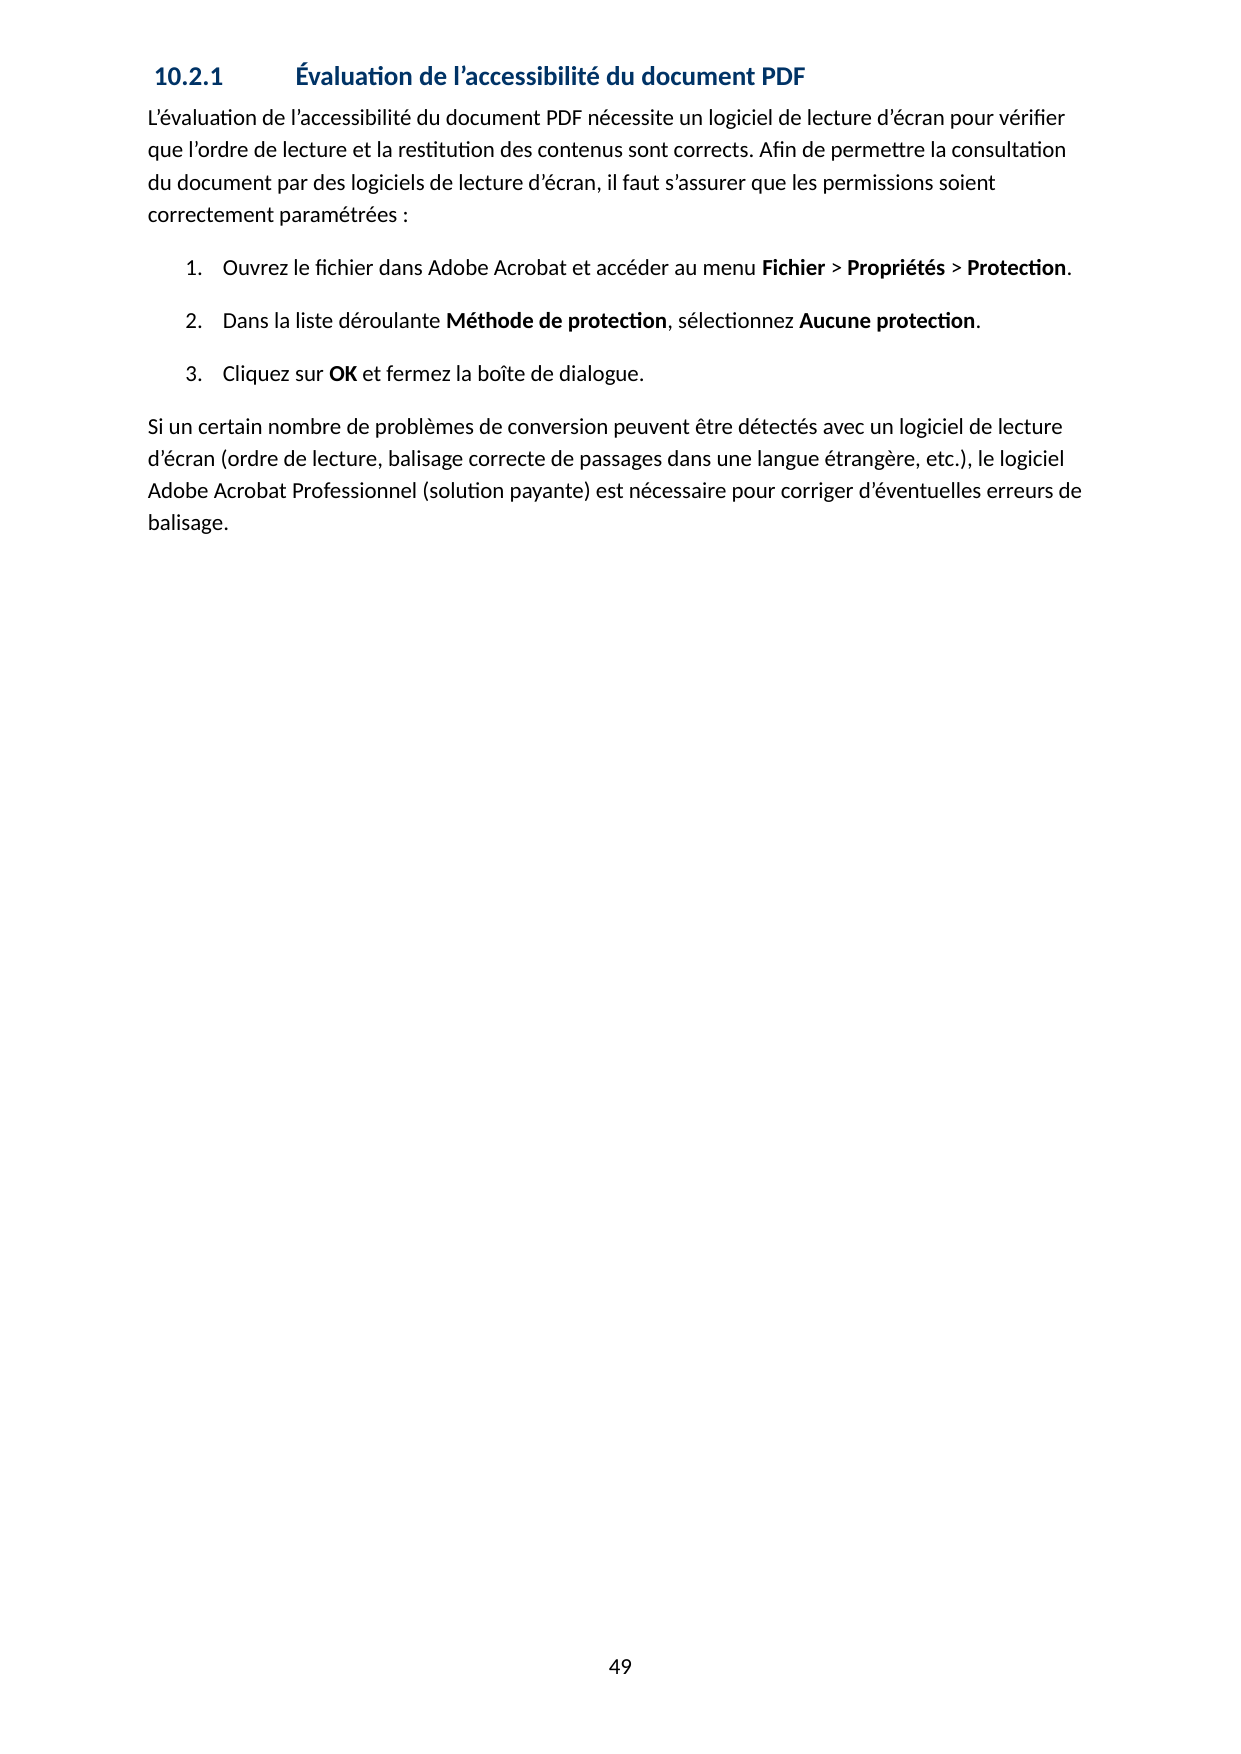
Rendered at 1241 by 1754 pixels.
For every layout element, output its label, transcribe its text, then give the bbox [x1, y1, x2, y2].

text L’évaluation de l’accessibilité du document PDF nécessite un logiciel de lecture d’écran pour vérifier que l’ordre de lecture et la restitution des contenus sont corrects. Afin de permettre la consultation du document par des logiciels de lecture d’écran, il faut s’assurer que les permissions soient correctement paramétrées : [148, 103, 1093, 228]
list Dans la liste déroulante Méthode de protection, sélectionnez Aucune protection. [185, 306, 1093, 334]
text Si un certain nombre de problèmes de conversion peuvent être détectés avec un logiciel de lecture d’écran (ordre de lecture, balisage correcte de passages dans une langue étrangère, etc.), le logiciel Adobe Acrobat Professionnel (solution payante) est nécessaire pour corriger d’éventuelles erreurs de balisage. [148, 412, 1093, 536]
subtitle Évaluation de l’accessibilité du document PDF [148, 59, 1093, 92]
list Ouvrez le fichier dans Adobe Acrobat et accéder au menu Fichier > Propriétés > Protection. [185, 253, 1093, 281]
list Cliquez sur OK et fermez la boîte de dialogue. [185, 359, 1093, 387]
